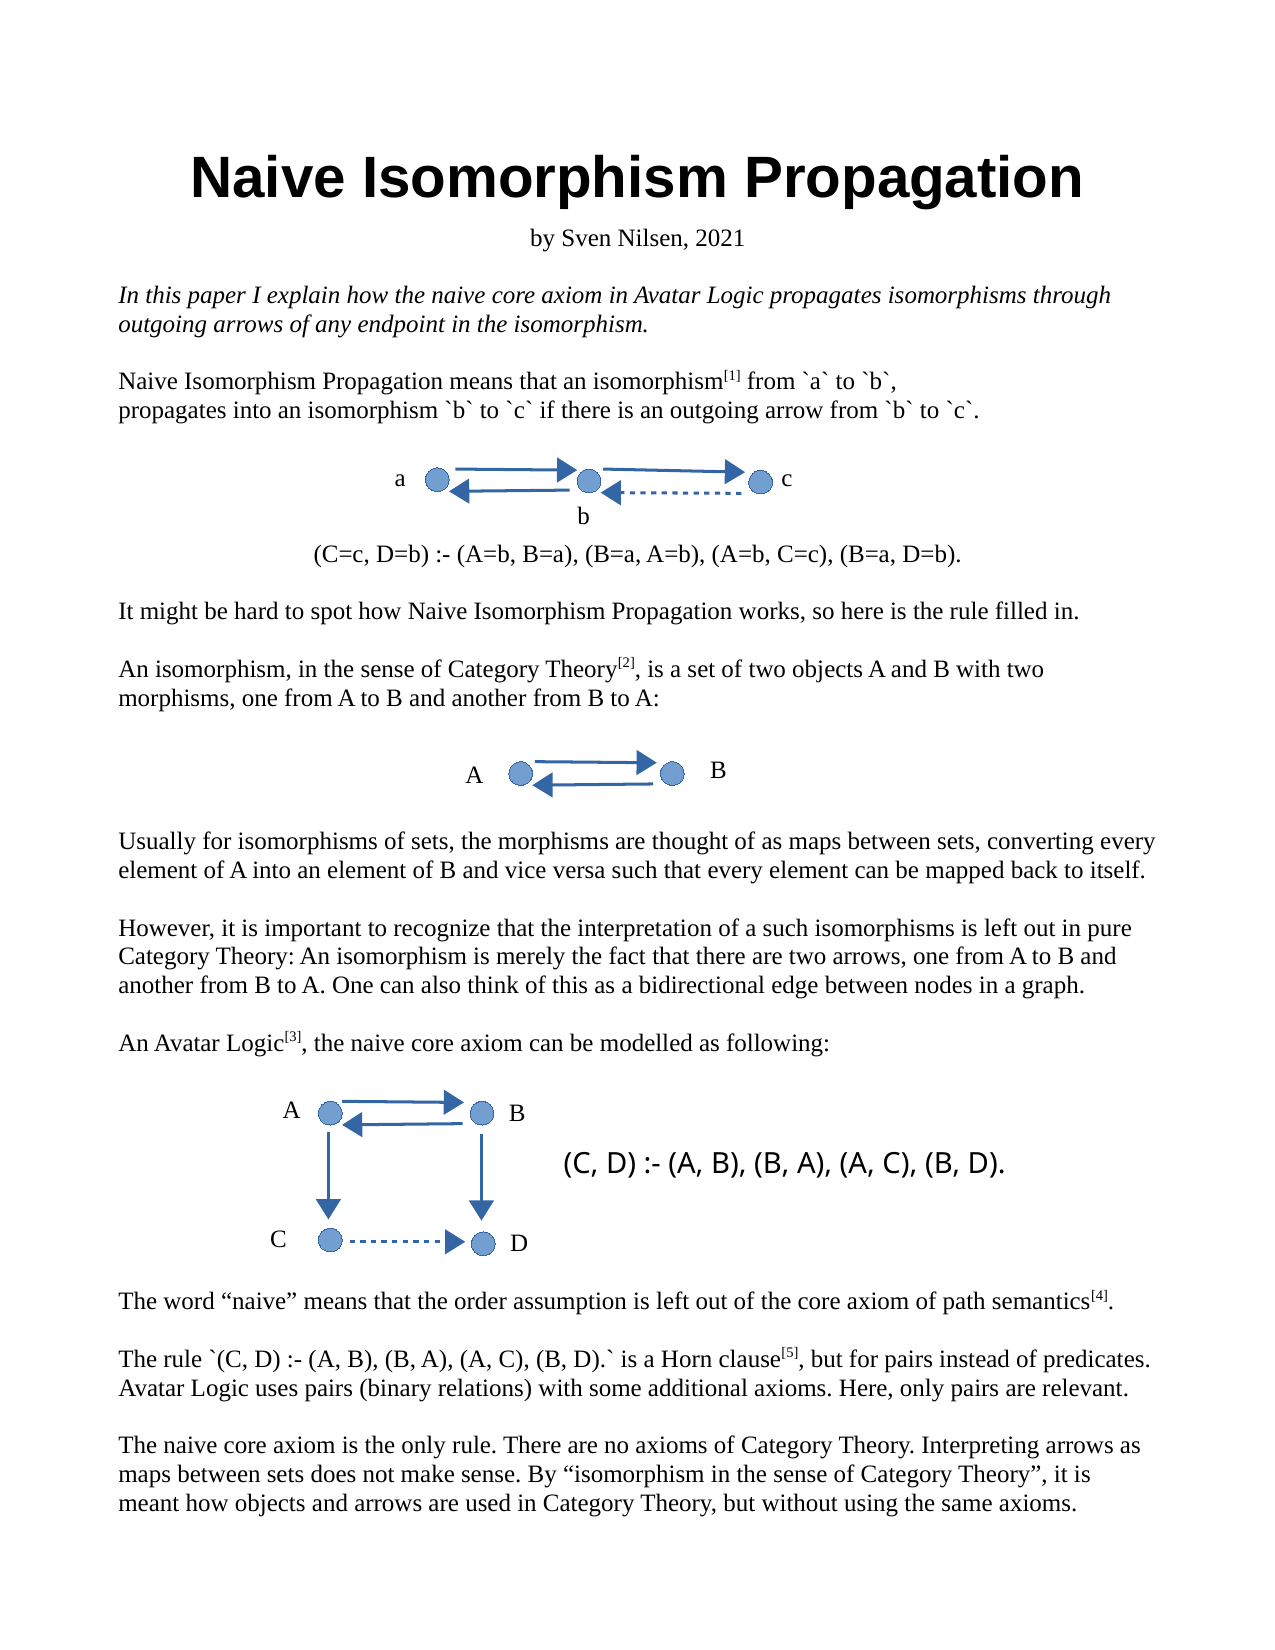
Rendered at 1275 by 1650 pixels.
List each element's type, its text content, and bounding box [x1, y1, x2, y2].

text (C=c, D=b) :- (A=b, B=a), (B=a, A=b), (A=b, C=c), (B=a, D=b). [118, 539, 1157, 568]
text The naive core axiom is the only rule. There are no axioms of Category Theory. Interpreting arrows as maps between sets does not make sense. By “isomorphism in the sense of Category Theory”, it is meant how objects and arrows are used in Category Theory, but without using the same axioms. [118, 1430, 1157, 1516]
title Naive Isomorphism Propagation [118, 143, 1157, 210]
text Avatar Logic uses pairs (binary relations) with some additional axioms. Here, only pairs are relevant. [118, 1373, 1157, 1401]
text An Avatar Logic[3], the naive core axiom can be modelled as following: [118, 1028, 1157, 1056]
text The word “naive” means that the order assumption is left out of the core axiom of path semantics[4]. [118, 1286, 1157, 1315]
text An isomorphism, in the sense of Category Theory[2], is a set of two objects A and B with two morphisms, one from A to B and another from B to A: [118, 654, 1157, 711]
text However, it is important to recognize that the interpretation of a such isomorphisms is left out in pure Category Theory: An isomorphism is merely the fact that there are two arrows, one from A to B and another from B to A. One can also think of this as a bidirectional edge between nodes in a graph. [118, 913, 1157, 999]
text In this paper I explain how the naive core axiom in Avatar Logic propagates isomorphisms through outgoing arrows of any endpoint in the isomorphism. [118, 280, 1157, 338]
text It might be hard to spot how Naive Isomorphism Propagation works, so here is the rule filled in. [118, 596, 1157, 625]
text The rule `(C, D) :- (A, B), (B, A), (A, C), (B, D).` is a Horn clause[5], but for pairs instead of predicates. [118, 1344, 1157, 1373]
text by Sven Nilsen, 2021 [118, 223, 1157, 251]
text Usually for isomorphisms of sets, the morphisms are thought of as maps between sets, converting every element of A into an element of B and vice versa such that every element can be mapped back to itself. [118, 826, 1157, 884]
text Naive Isomorphism Propagation means that an isomorphism[1] from `a` to `b`, propagates into an isomorphism `b` to `c` if there is an outgoing arrow from `b` to `c`. [118, 366, 1157, 424]
